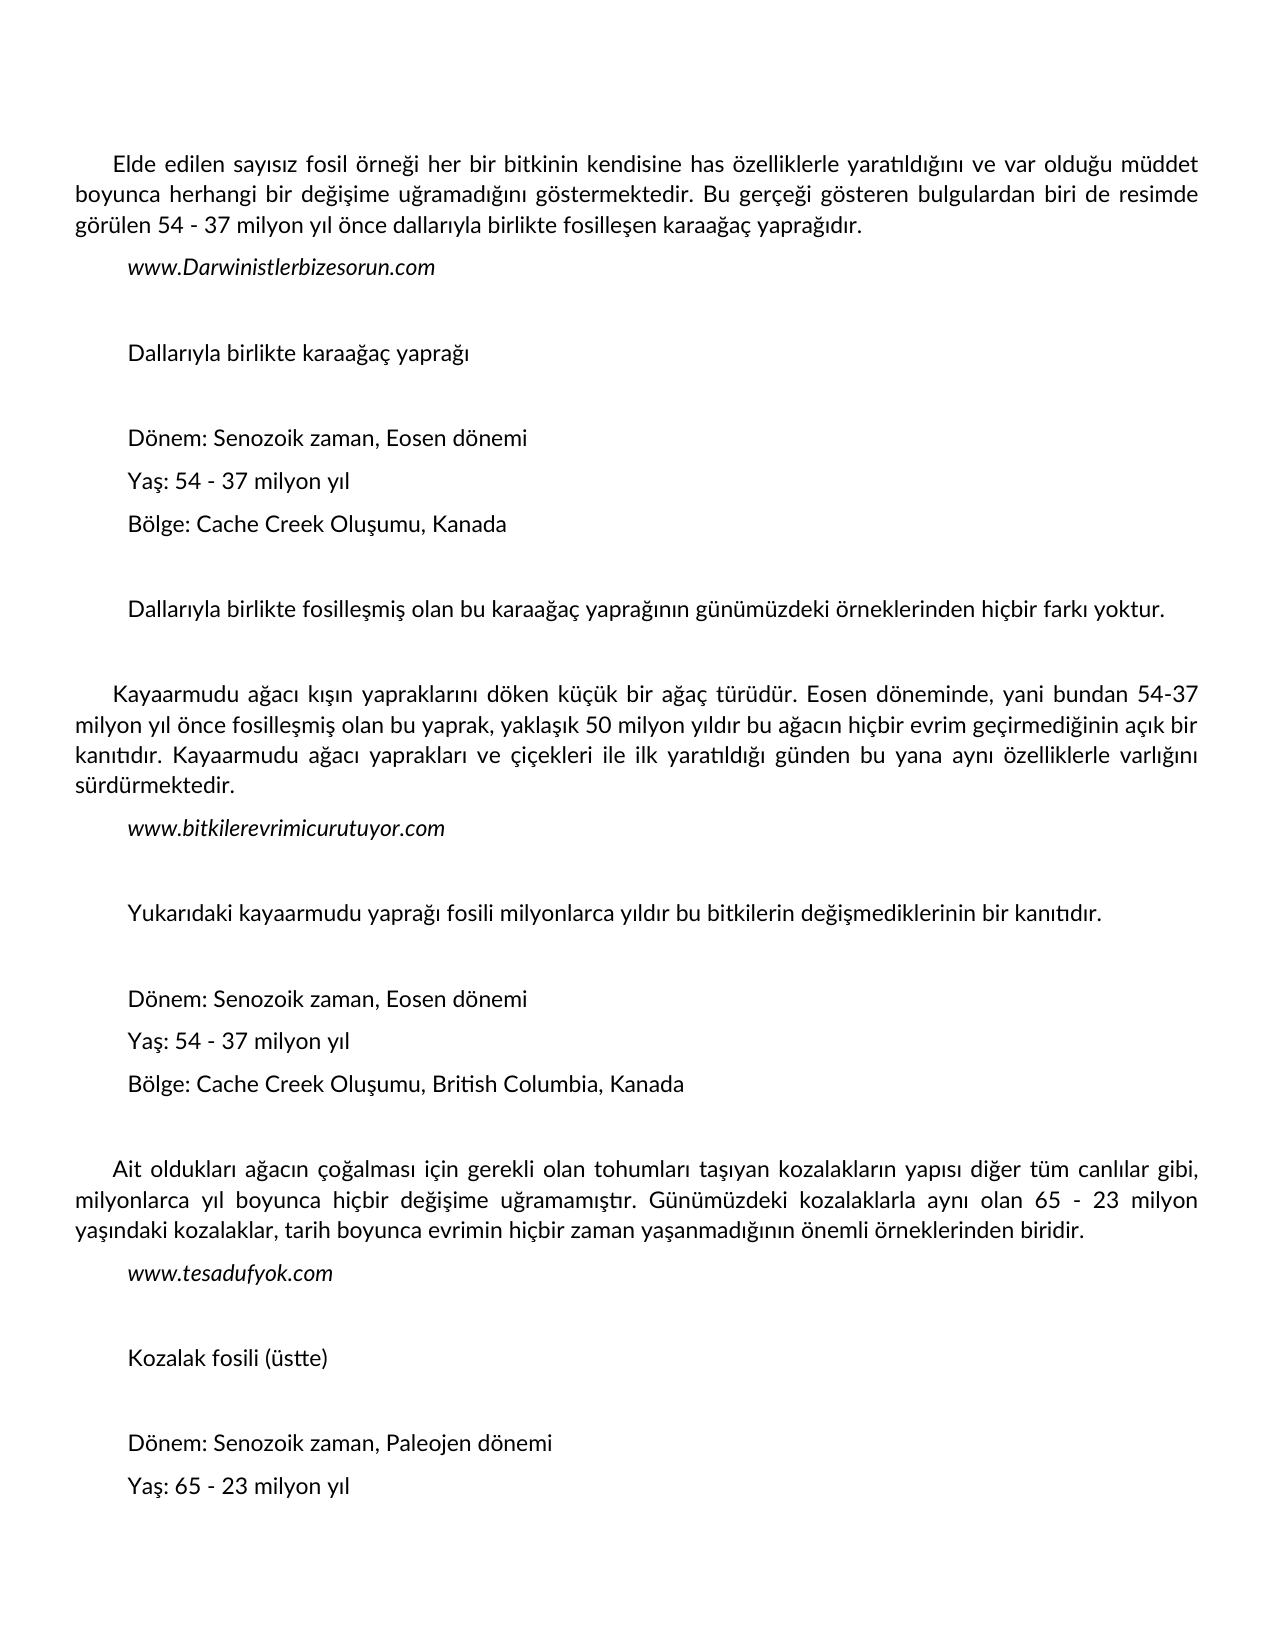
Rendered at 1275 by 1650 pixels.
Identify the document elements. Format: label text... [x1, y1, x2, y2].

text www.tesadufyok.com [127, 1258, 1177, 1286]
text Dönem: Senozoik zaman, Paleojen dönemi [127, 1429, 1177, 1457]
text Ait oldukları ağacın çoğalması için gerekli olan tohumları taşıyan kozalakların yapısı diğer tüm canlılar gibi, milyonlarca yıl boyunca hiçbir değişime uğramamıştır. Günümüzdeki kozalaklarla aynı olan 65 - 23 milyon yaşındaki kozalaklar, tarih boyunca evrimin hiçbir zaman yaşanmadığının önemli örneklerinden biridir. [75, 1155, 1200, 1243]
text www.bitkilerevrimicurutuyor.com [127, 813, 1177, 841]
text Kayaarmudu ağacı kışın yapraklarını döken küçük bir ağaç türüdür. Eosen döneminde, yani bundan 54-37 milyon yıl önce fosilleşmiş olan bu yaprak, yaklaşık 50 milyon yıldır bu ağacın hiçbir evrim geçirmediğinin açık bir kanıtıdır. Kayaarmudu ağacı yaprakları ve çiçekleri ile ilk yaratıldığı günden bu yana aynı özelliklerle varlığını sürdürmektedir. [75, 680, 1200, 798]
text www.Darwinistlerbizesorun.com [127, 253, 1177, 281]
text Dönem: Senozoik zaman, Eosen dönemi [127, 984, 1177, 1012]
text Elde edilen sayısız fosil örneği her bir bitkinin kendisine has özelliklerle yaratıldığını ve var olduğu müddet boyunca herhangi bir değişime uğramadığını göstermektedir. Bu gerçeği gösteren bulgulardan biri de resimde görülen 54 - 37 milyon yıl önce dallarıyla birlikte fosilleşen karaağaç yaprağıdır. [75, 150, 1200, 238]
text Yaş: 65 - 23 milyon yıl [127, 1472, 1177, 1499]
text Bölge: Cache Creek Oluşumu, British Columbia, Kanada [127, 1070, 1177, 1097]
text Dallarıyla birlikte fosilleşmiş olan bu karaağaç yaprağının günümüzdeki örneklerinden hiçbir farkı yoktur. [127, 595, 1177, 622]
text Yukarıdaki kayaarmudu yaprağı fosili milyonlarca yıldır bu bitkilerin değişmediklerinin bir kanıtıdır. [127, 899, 1177, 926]
text Kozalak fosili (üstte) [127, 1344, 1177, 1371]
text Dönem: Senozoik zaman, Eosen dönemi [127, 424, 1177, 451]
text Yaş: 54 - 37 milyon yıl [127, 467, 1177, 494]
text Bölge: Cache Creek Oluşumu, Kanada [127, 509, 1177, 537]
text Yaş: 54 - 37 milyon yıl [127, 1027, 1177, 1054]
text Dallarıyla birlikte karaağaç yaprağı [127, 338, 1177, 366]
